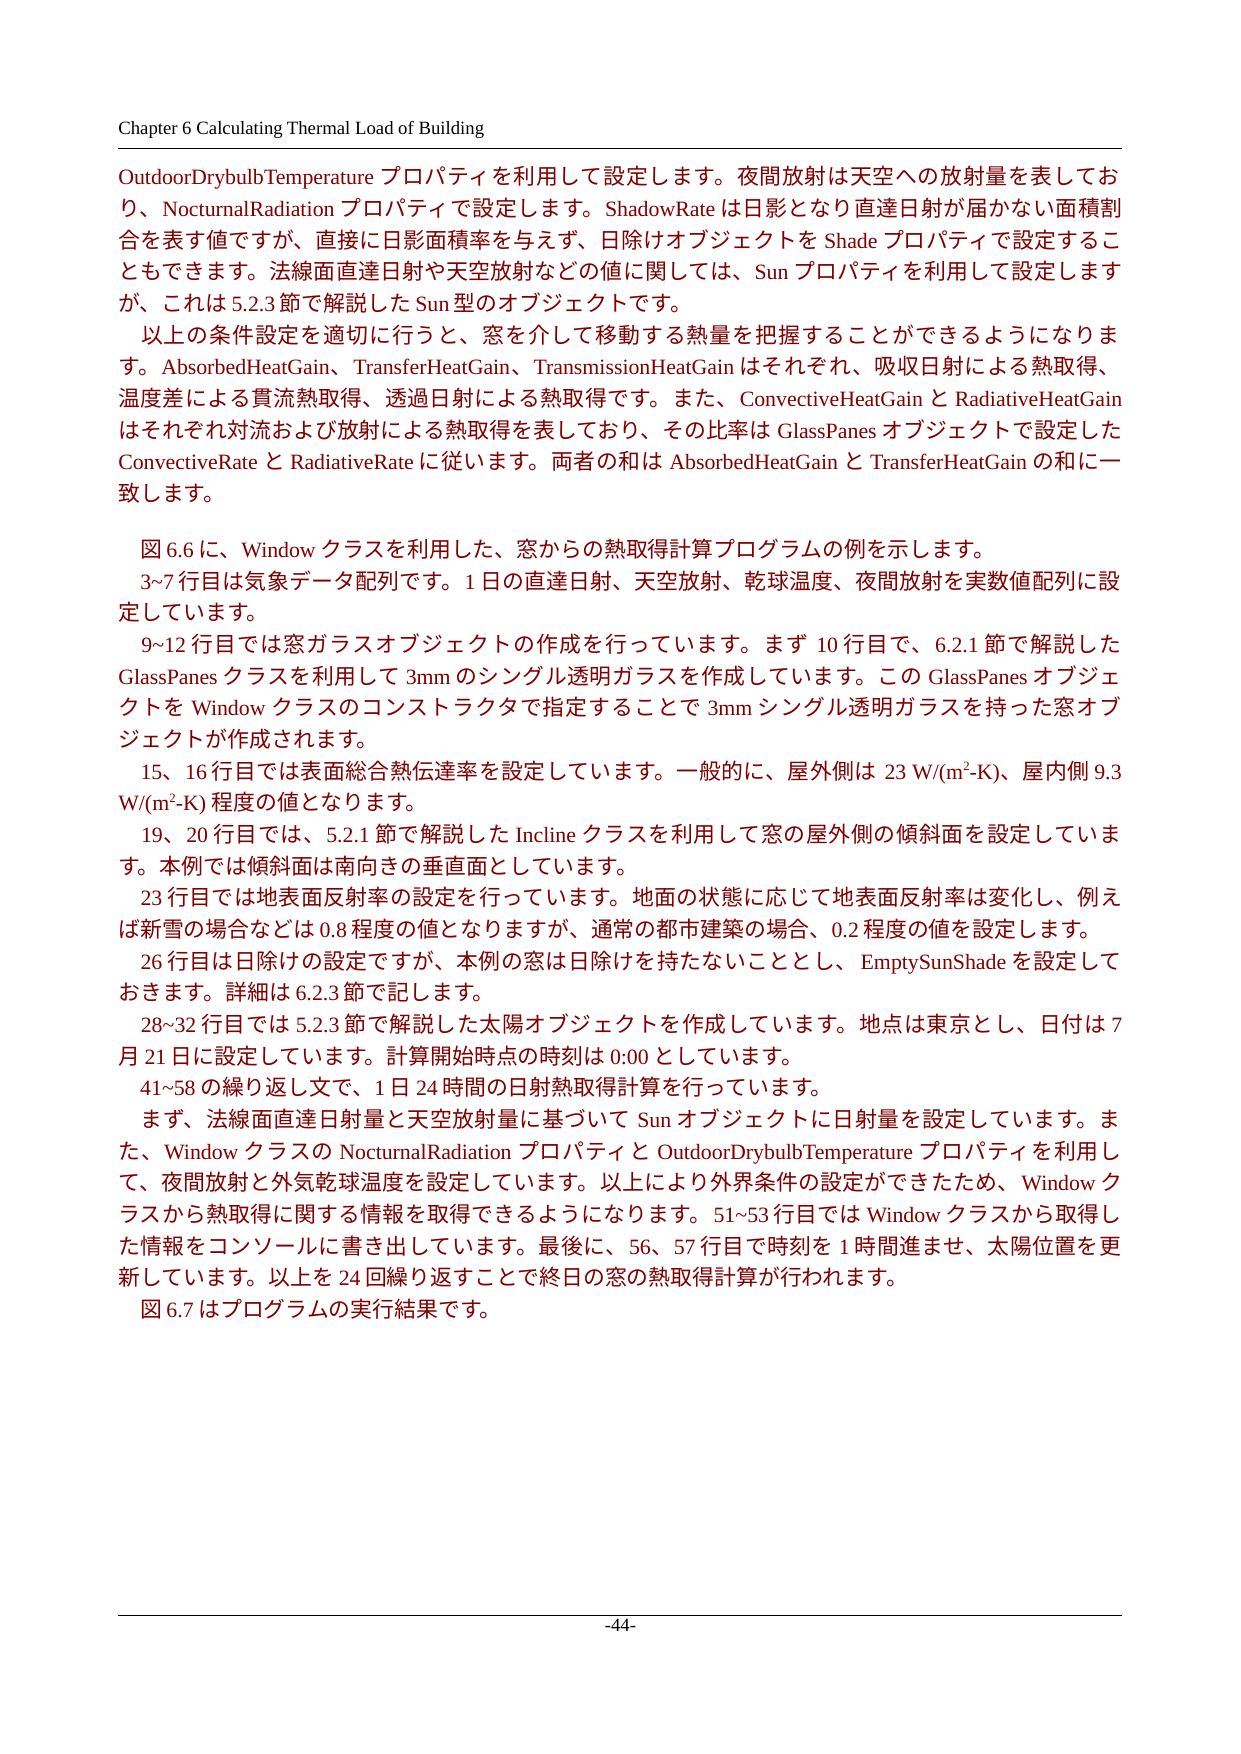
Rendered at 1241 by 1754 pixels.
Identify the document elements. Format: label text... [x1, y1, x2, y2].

text まず、法線面直達日射量と天空放射量に基づいてSunオブジェクトに日射量を設定しています。また、WindowクラスのNocturnalRadiationプロパティとOutdoorDrybulbTemperatureプロパティを利用して、夜間放射と外気乾球温度を設定しています。以上により外界条件の設定ができたため、Windowクラスから熱取得に関する情報を取得できるようになります。51~53行目ではWindowクラスから取得した情報をコンソールに書き出しています。最後に、56、57行目で時刻を1時間進ませ、太陽位置を更新しています。以上を24回繰り返すことで終日の窓の熱取得計算が行われます。 [118, 1102, 1122, 1292]
text 3~7行目は気象データ配列です。1日の直達日射、天空放射、乾球温度、夜間放射を実数値配列に設定しています。 [118, 564, 1122, 627]
text 図6.6に、Windowクラスを利用した、窓からの熱取得計算プログラムの例を示します。 [118, 532, 1122, 564]
text 図6.7はプログラムの実行結果です。 [118, 1292, 1122, 1324]
text 9~12行目では窓ガラスオブジェクトの作成を行っています。まず10行目で、6.2.1節で解説したGlassPanesクラスを利用して3mmのシングル透明ガラスを作成しています。このGlassPanesオブジェクトをWindowクラスのコンストラクタで指定することで3mmシングル透明ガラスを持った窓オブジェクトが作成されます。 [118, 627, 1122, 754]
text 23行目では地表面反射率の設定を行っています。地面の状態に応じて地表面反射率は変化し、例えば新雪の場合などは0.8程度の値となりますが、通常の都市建築の場合、0.2程度の値を設定します。 [118, 880, 1122, 944]
text 41~58の繰り返し文で、1日24時間の日射熱取得計算を行っています。 [118, 1070, 1122, 1102]
text 28~32行目では5.2.3節で解説した太陽オブジェクトを作成しています。地点は東京とし、日付は7月21日に設定しています。計算開始時点の時刻は0:00としています。 [118, 1007, 1122, 1070]
text 26行目は日除けの設定ですが、本例の窓は日除けを持たないこととし、EmptySunShadeを設定しておきます。詳細は6.2.3節で記します。 [118, 944, 1122, 1007]
text 15、16行目では表面総合熱伝達率を設定しています。一般的に、屋外側は23 W/(m2-K)、屋内側9.3 W/(m2-K) 程度の値となります。 [118, 754, 1122, 817]
text OutdoorDrybulbTemperatureプロパティを利用して設定します。夜間放射は天空への放射量を表しており、NocturnalRadiationプロパティで設定します。ShadowRateは日影となり直達日射が届かない面積割合を表す値ですが、直接に日影面積率を与えず、日除けオブジェクトをShadeプロパティで設定することもできます。法線面直達日射や天空放射などの値に関しては、Sunプロパティを利用して設定しますが、これは5.2.3節で解説したSun型のオブジェクトです。 [118, 159, 1122, 318]
text 以上の条件設定を適切に行うと、窓を介して移動する熱量を把握することができるようになります。AbsorbedHeatGain、TransferHeatGain、TransmissionHeatGainはそれぞれ、吸収日射による熱取得、温度差による貫流熱取得、透過日射による熱取得です。また、ConvectiveHeatGainとRadiativeHeatGainはそれぞれ対流および放射による熱取得を表しており、その比率はGlassPanesオブジェクトで設定したConvectiveRateとRadiativeRateに従います。両者の和はAbsorbedHeatGainとTransferHeatGainの和に一致します。 [118, 318, 1122, 508]
text 19、20行目では、5.2.1節で解説したInclineクラスを利用して窓の屋外側の傾斜面を設定しています。本例では傾斜面は南向きの垂直面としています。 [118, 817, 1122, 880]
